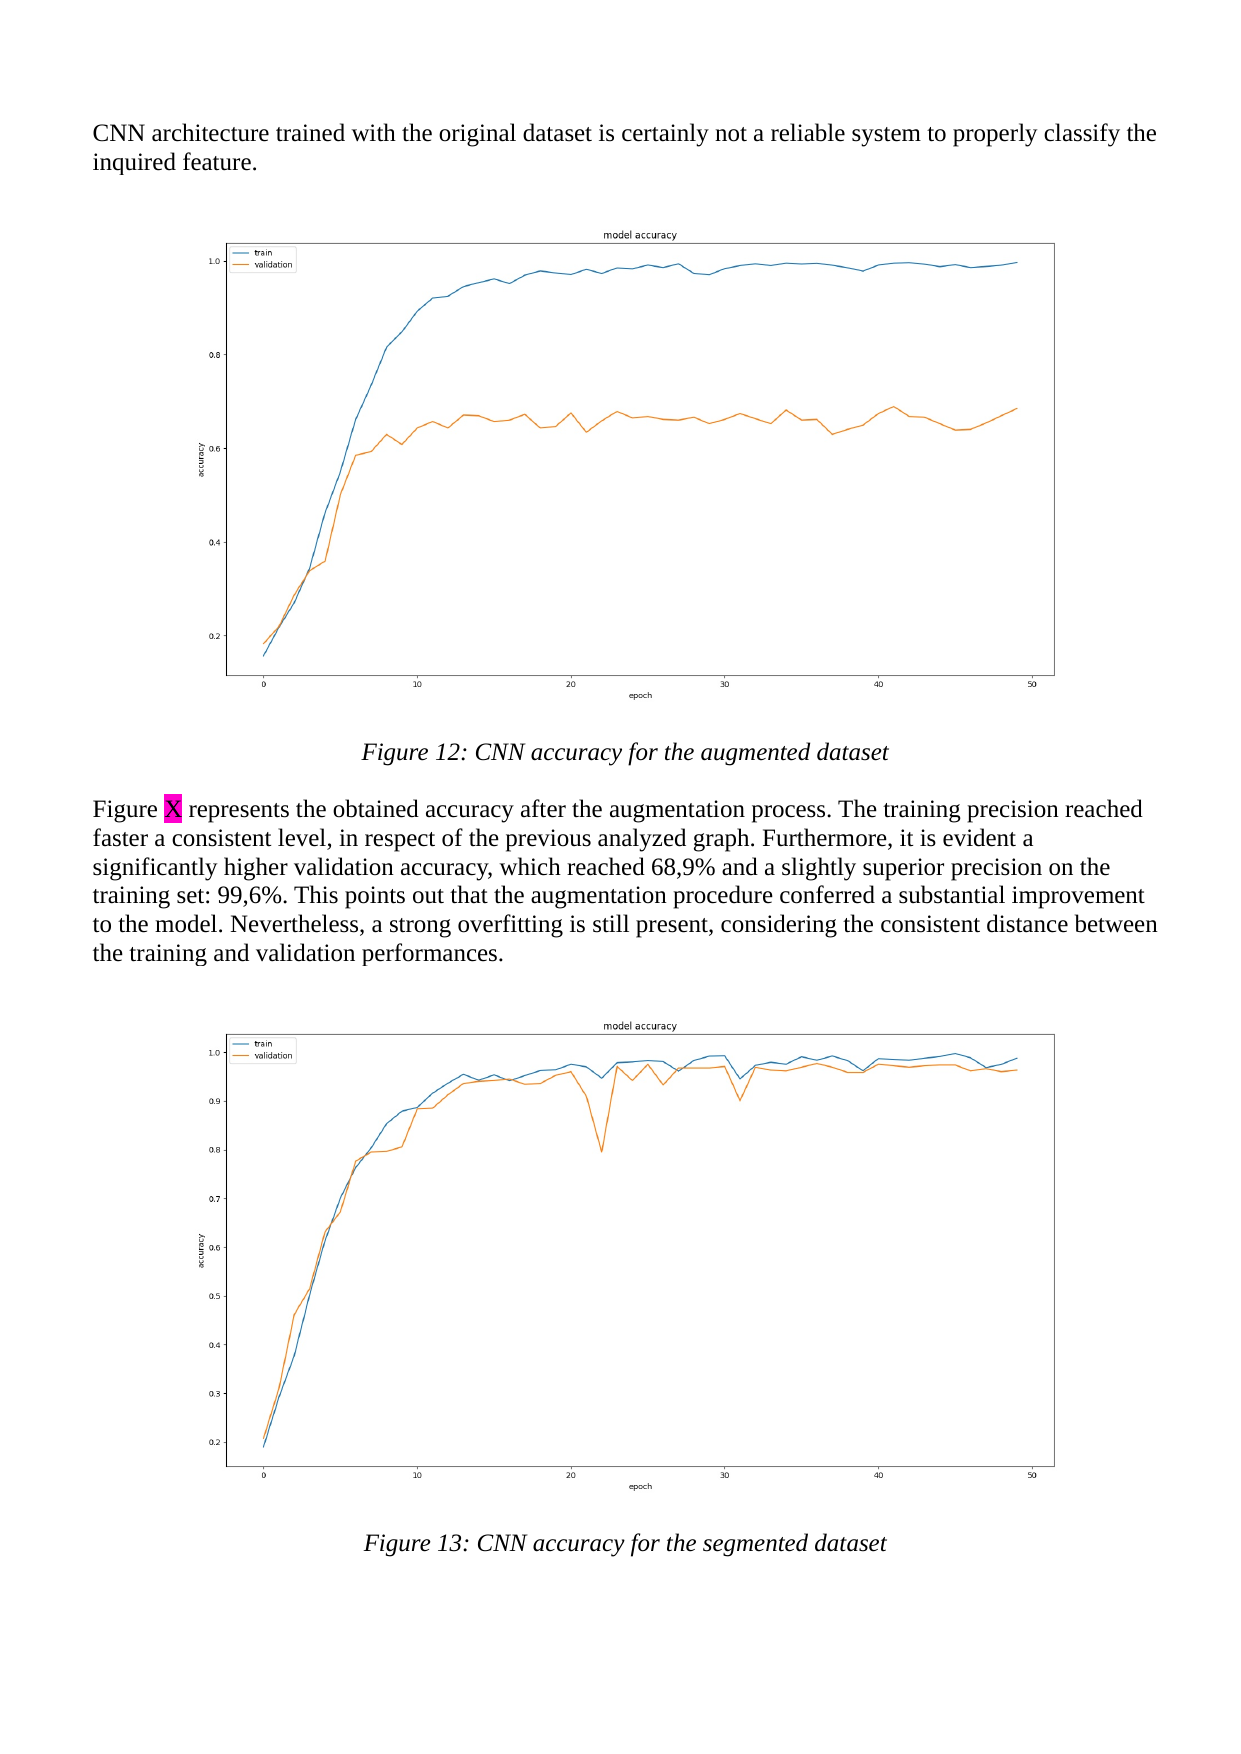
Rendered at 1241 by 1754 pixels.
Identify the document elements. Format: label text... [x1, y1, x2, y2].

text Figure 12: CNN accuracy for the augmented dataset [92, 737, 1160, 766]
picture [92, 175, 1161, 737]
text CNN architecture trained with the original dataset is certainly not a reliable system to properly classify the inquired feature. [92, 118, 1160, 175]
text Figure X represents the obtained accuracy after the augmentation process. The training precision reached faster a consistent level, in respect of the previous analyzed graph. Furthermore, it is evident a significantly higher validation accuracy, which reached 68,9% and a slightly superior precision on the training set: 99,6%. This points out that the augmentation procedure conferred a substantial improvement to the model. Nevertheless, a strong overfitting is still present, considering the consistent distance between the training and validation performances. [92, 794, 1160, 966]
text Figure 13: CNN accuracy for the segmented dataset [92, 1528, 1160, 1557]
picture [92, 966, 1161, 1528]
